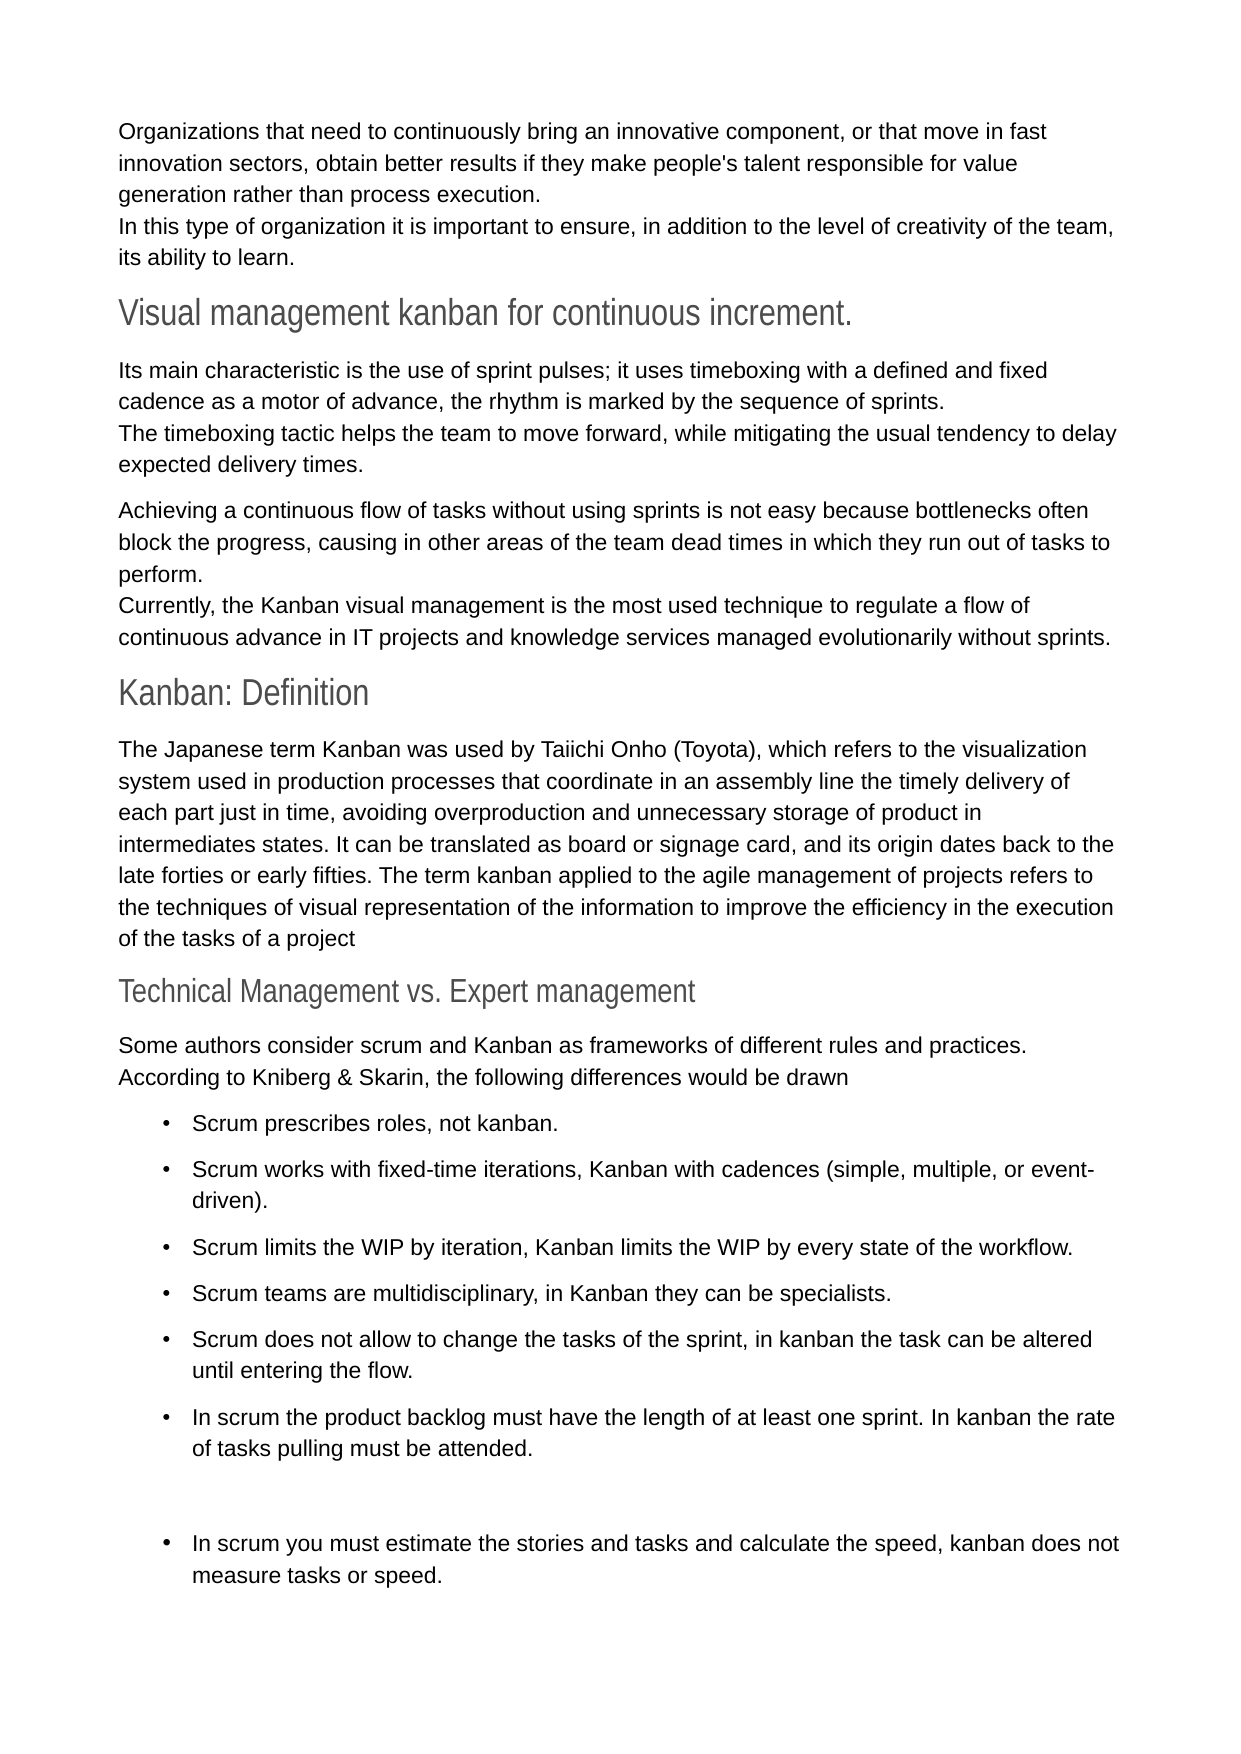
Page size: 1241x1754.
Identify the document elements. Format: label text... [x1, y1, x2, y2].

list Scrum teams are multidisciplinary, in Kanban they can be specialists. [162, 1280, 1122, 1306]
text Technical Management vs. Expert management [118, 972, 1122, 1010]
list Scrum limits the WIP by iteration, Kanban limits the WIP by every state of the workflow. [162, 1233, 1122, 1260]
text Its main characteristic is the use of sprint pulses; it uses timeboxing with a defined and fixed cadence as a motor of advance, the rhythm is marked by the sequence of sprints. The timeboxing tactic helps the team to move forward, while mitigating the usual tendency to delay expected delivery times. [118, 357, 1122, 478]
text Organizations that need to continuously bring an innovative component, or that move in fast innovation sectors, obtain better results if they make people's talent responsible for value generation rather than process execution. In this type of organization it is important to ensure, in addition to the level of creativity of the team, its ability to learn. [118, 118, 1122, 271]
text Visual management kanban for continuous increment. [118, 291, 1122, 333]
text Kanban: Definition [118, 670, 1122, 713]
text Some authors consider scrum and Kanban as frameworks of different rules and practices. According to Kniberg & Skarin, the following differences would be drawn [118, 1032, 1122, 1090]
list Scrum does not allow to change the tasks of the sprint, in kanban the task can be altered until entering the flow. [162, 1326, 1122, 1384]
list Scrum prescribes roles, not kanban. [162, 1110, 1122, 1136]
list In scrum you must estimate the stories and tasks and calculate the speed, kanban does not measure tasks or speed. [162, 1530, 1122, 1589]
list Scrum works with fixed-time iterations, Kanban with cadences (simple, multiple, or event- driven). [162, 1156, 1122, 1214]
text Achieving a continuous flow of tasks without using sprints is not easy because bottlenecks often block the progress, causing in other areas of the team dead times in which they run out of tasks to perform. Currently, the Kanban visual management is the most used technique to regulate a flow of continuous advance in IT projects and knowledge services managed evolutionarily without sprints. [118, 497, 1122, 650]
text The Japanese term Kanban was used by Taiichi Onho (Toyota), which refers to the visualization system used in production processes that coordinate in an assembly line the timely delivery of each part just in time, avoiding overproduction and unnecessary storage of product in intermediates states. It can be translated as board or signage card, and its origin dates back to the late forties or early fifties. The term kanban applied to the agile management of projects refers to the techniques of visual representation of the information to improve the efficiency in the execution of the tasks of a project [118, 736, 1122, 952]
list In scrum the product backlog must have the length of at least one sprint. In kanban the rate of tasks pulling must be attended. [162, 1403, 1122, 1461]
